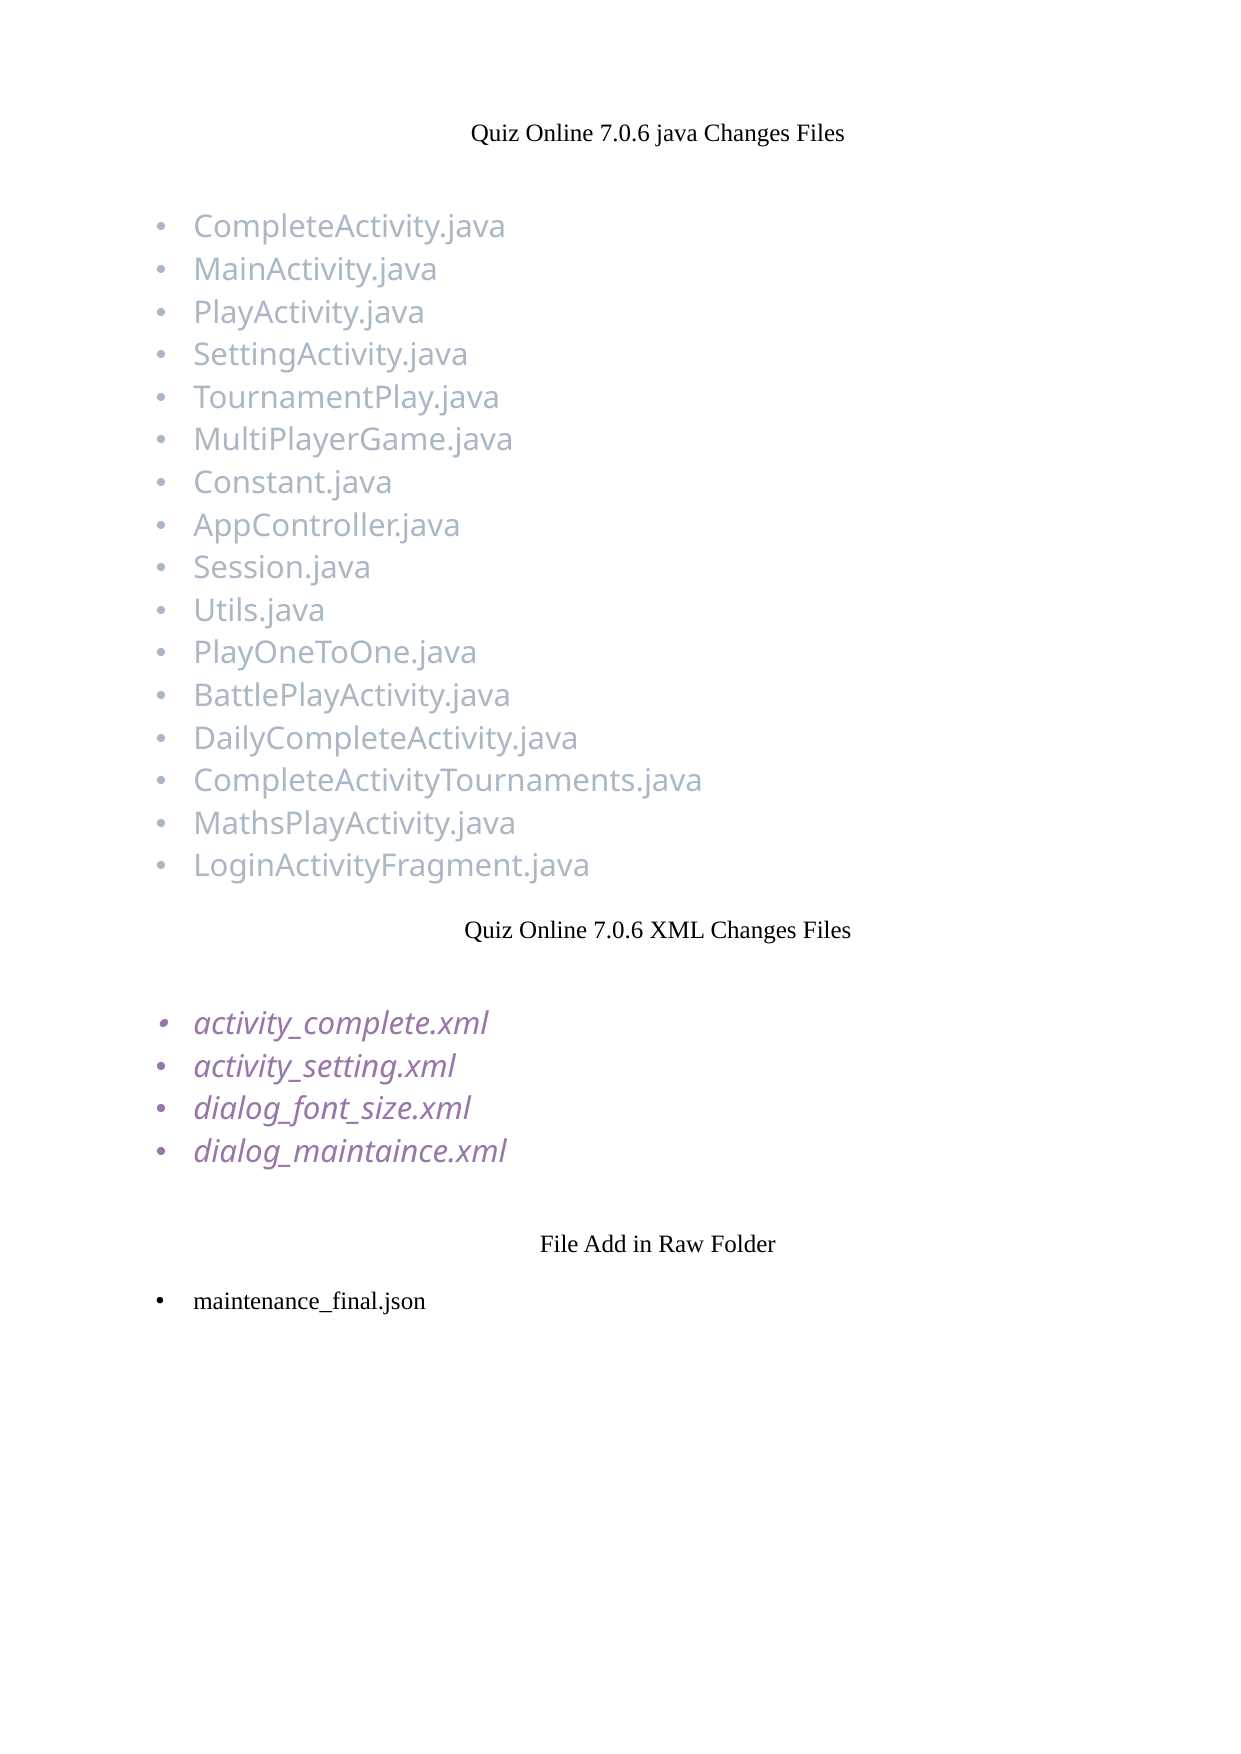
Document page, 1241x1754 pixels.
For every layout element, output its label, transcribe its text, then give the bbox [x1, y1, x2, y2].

list PlayOneToOne.java [156, 630, 1122, 673]
list DailyCompleteActivity.java [156, 716, 1122, 758]
list BattlePlayActivity.java [156, 673, 1122, 716]
list AppController.java [156, 503, 1122, 545]
list LoginActivityFragment.java [156, 843, 1122, 886]
list maintenance_final.json [156, 1286, 1122, 1315]
text File Add in Raw Folder [118, 1229, 1122, 1258]
list TournamentPlay.java [156, 375, 1122, 417]
list dialog_maintaince.xml [156, 1129, 1122, 1171]
list Constant.java [156, 460, 1122, 503]
list CompleteActivityTournaments.java [156, 758, 1122, 801]
list PlayActivity.java [156, 289, 1122, 332]
list Quiz Online 7.0.6 XML Changes Files [156, 915, 1122, 943]
list activity_setting.xml [156, 1044, 1122, 1086]
list MultiPlayerGame.java [156, 417, 1122, 460]
list Utils.java [156, 588, 1122, 630]
list Session.java [156, 545, 1122, 588]
list Quiz Online 7.0.6 java Changes Files [156, 118, 1122, 147]
list activity_complete.xml [156, 1001, 1122, 1044]
list dialog_font_size.xml [156, 1086, 1122, 1129]
list MathsPlayActivity.java [156, 801, 1122, 843]
list MainActivity.java [156, 247, 1122, 289]
list CompleteActivity.java [156, 204, 1122, 247]
list SettingActivity.java [156, 332, 1122, 375]
